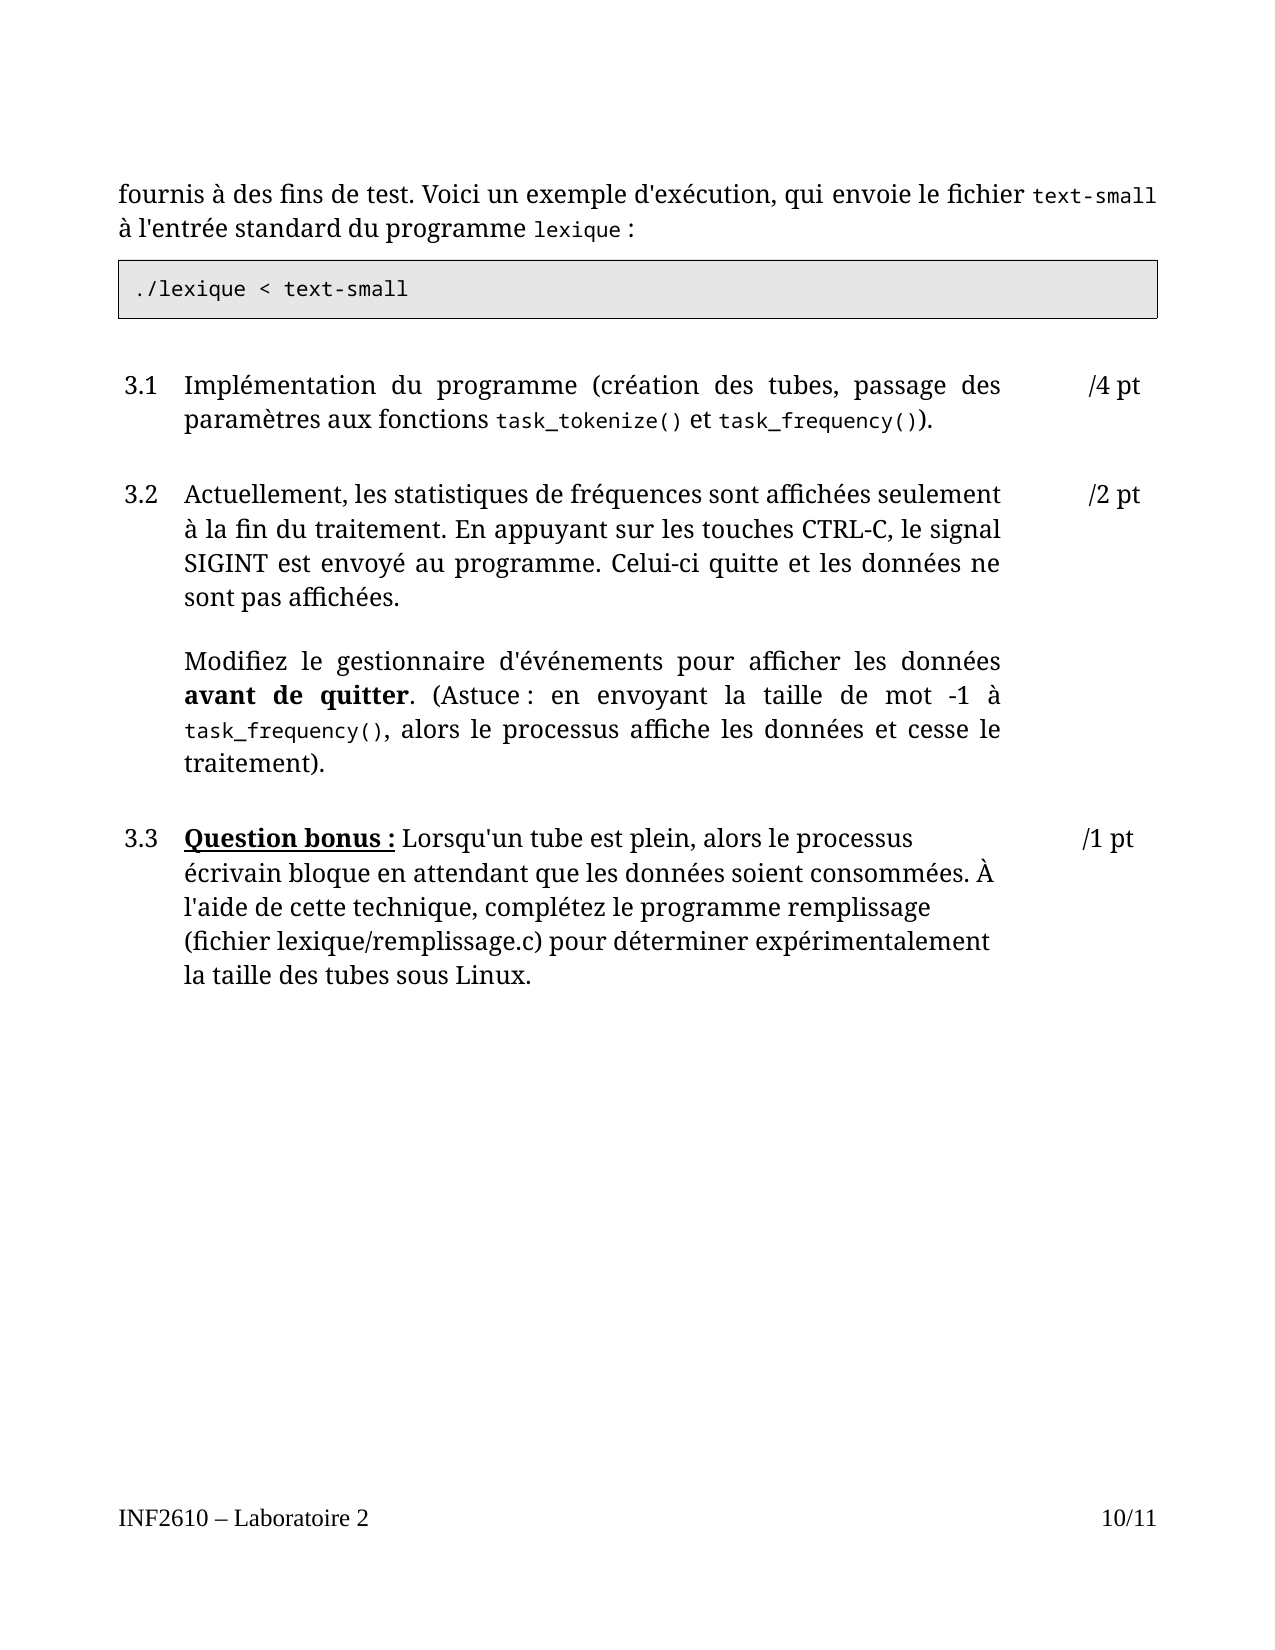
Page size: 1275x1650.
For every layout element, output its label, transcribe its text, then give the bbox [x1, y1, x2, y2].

table_cell Question bonus : Lorsqu'un tube est plein, alors le processus écrivain bloque en attendant que les données soient consommées. À l'aide de cette technique, complétez le programme remplissage (fichier lexique/remplissage.c) pour déterminer expérimentalement la taille des tubes sous Linux. [118, 800, 1007, 1012]
text fournis à des fins de test. Voici un exemple d'exécution, qui envoie le fichier text-small à l'entrée standard du programme lexique : [118, 176, 1157, 244]
table_header Implémentation du programme (création des tubes, passage des paramètres aux fonctions task_tokenize() et task_frequency()). [118, 347, 1007, 456]
table_cell [1007, 800, 1076, 1012]
table_header [1007, 347, 1076, 456]
table_cell /2 pt [1076, 456, 1157, 800]
table_cell [1007, 456, 1076, 800]
table_header /4 pt [1076, 347, 1157, 456]
table_cell /1 pt [1076, 800, 1157, 1012]
table_cell Actuellement, les statistiques de fréquences sont affichées seulement à la fin du traitement. En appuyant sur les touches CTRL-C, le signal SIGINT est envoyé au programme. Celui-ci quitte et les données ne sont pas affichées. Modifiez le gestionnaire d'événements pour afficher les données avant de quitter. (Astuce : en envoyant la taille de mot -1 à task_frequency(), alors le processus affiche les données et cesse le traitement). [118, 456, 1007, 800]
text ./lexique < text-small [119, 261, 1157, 318]
